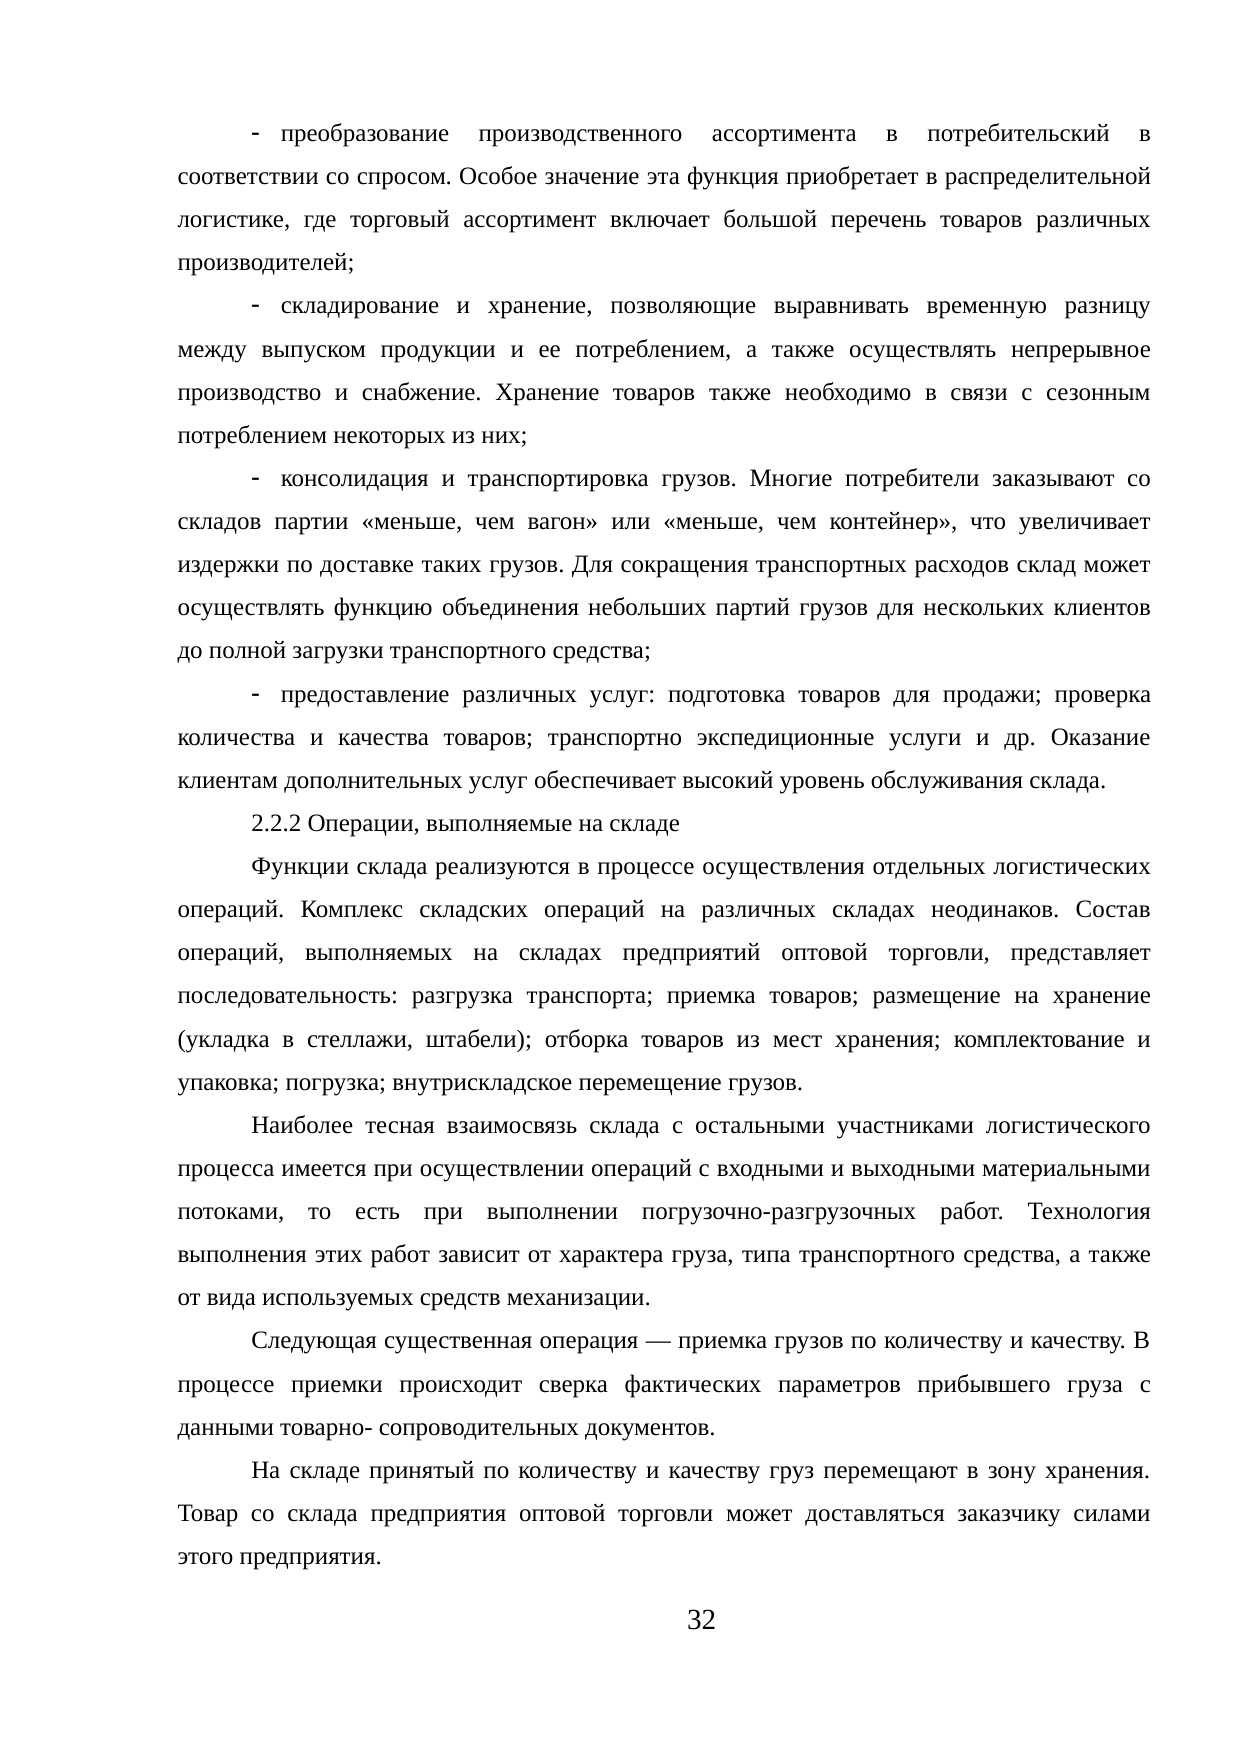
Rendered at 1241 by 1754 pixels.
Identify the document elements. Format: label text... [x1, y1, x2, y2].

subtitle 2.2.2 Операции, выполняемые на складе [177, 808, 1152, 837]
text На складе принятый по количеству и качеству груз перемещают в зону хранения. Товар со склада предприятия оптовой торговли может доставляться заказчику силами этого предприятия. [177, 1455, 1152, 1570]
list преобразование производственного ассортимента в потребительский в соответствии со спросом. Особое значение эта функция приобретает в распределительной логистике, где торговый ассортимент включает большой перечень товаров различных производителей; [177, 118, 1152, 276]
text Наиболее тесная взаимосвязь склада с остальными участниками логистического процесса имеется при осуществлении операций с входными и выходными материальными потоками, то есть при выполнении погрузочно-разгрузочных работ. Технология выполнения этих работ зависит от характера груза, типа транспортного средства, а также от вида используемых средств механизации. [177, 1110, 1152, 1311]
list консолидация и транспортировка грузов. Многие потребители заказывают со складов партии «меньше, чем вагон» или «меньше, чем контейнер», что увеличивает издержки по доставке таких грузов. Для сокращения транспортных расходов склад может осуществлять функцию объединения небольших партий грузов для нескольких клиентов до полной загрузки транспортного средства; [177, 463, 1152, 664]
list складирование и хранение, позволяющие выравнивать временную разницу между выпуском продукции и ее потреблением, а также осуществлять непрерывное производство и снабжение. Хранение товаров также необходимо в связи с сезонным потреблением некоторых из них; [177, 291, 1152, 449]
list предоставление различных услуг: подготовка товаров для продажи; проверка количества и качества товаров; транспортно экспедиционные услуги и др. Оказание клиентам дополнительных услуг обеспечивает высокий уровень обслуживания склада. [177, 679, 1152, 794]
text Функции склада реализуются в процессе осуществления отдельных логистических операций. Комплекс складских операций на различных складах неодинаков. Состав операций, выполняемых на складах предприятий оптовой торговли, представляет последовательность: разгрузка транспорта; приемка товаров; размещение на хранение (укладка в стеллажи, штабели); отборка товаров из мест хранения; комплектование и упаковка; погрузка; внутрискладское перемещение грузов. [177, 851, 1152, 1096]
text Следующая существенная операция — приемка грузов по количеству и качеству. В процессе приемки происходит сверка фактических параметров прибывшего груза с данными товарно- сопроводительных документов. [177, 1326, 1152, 1441]
